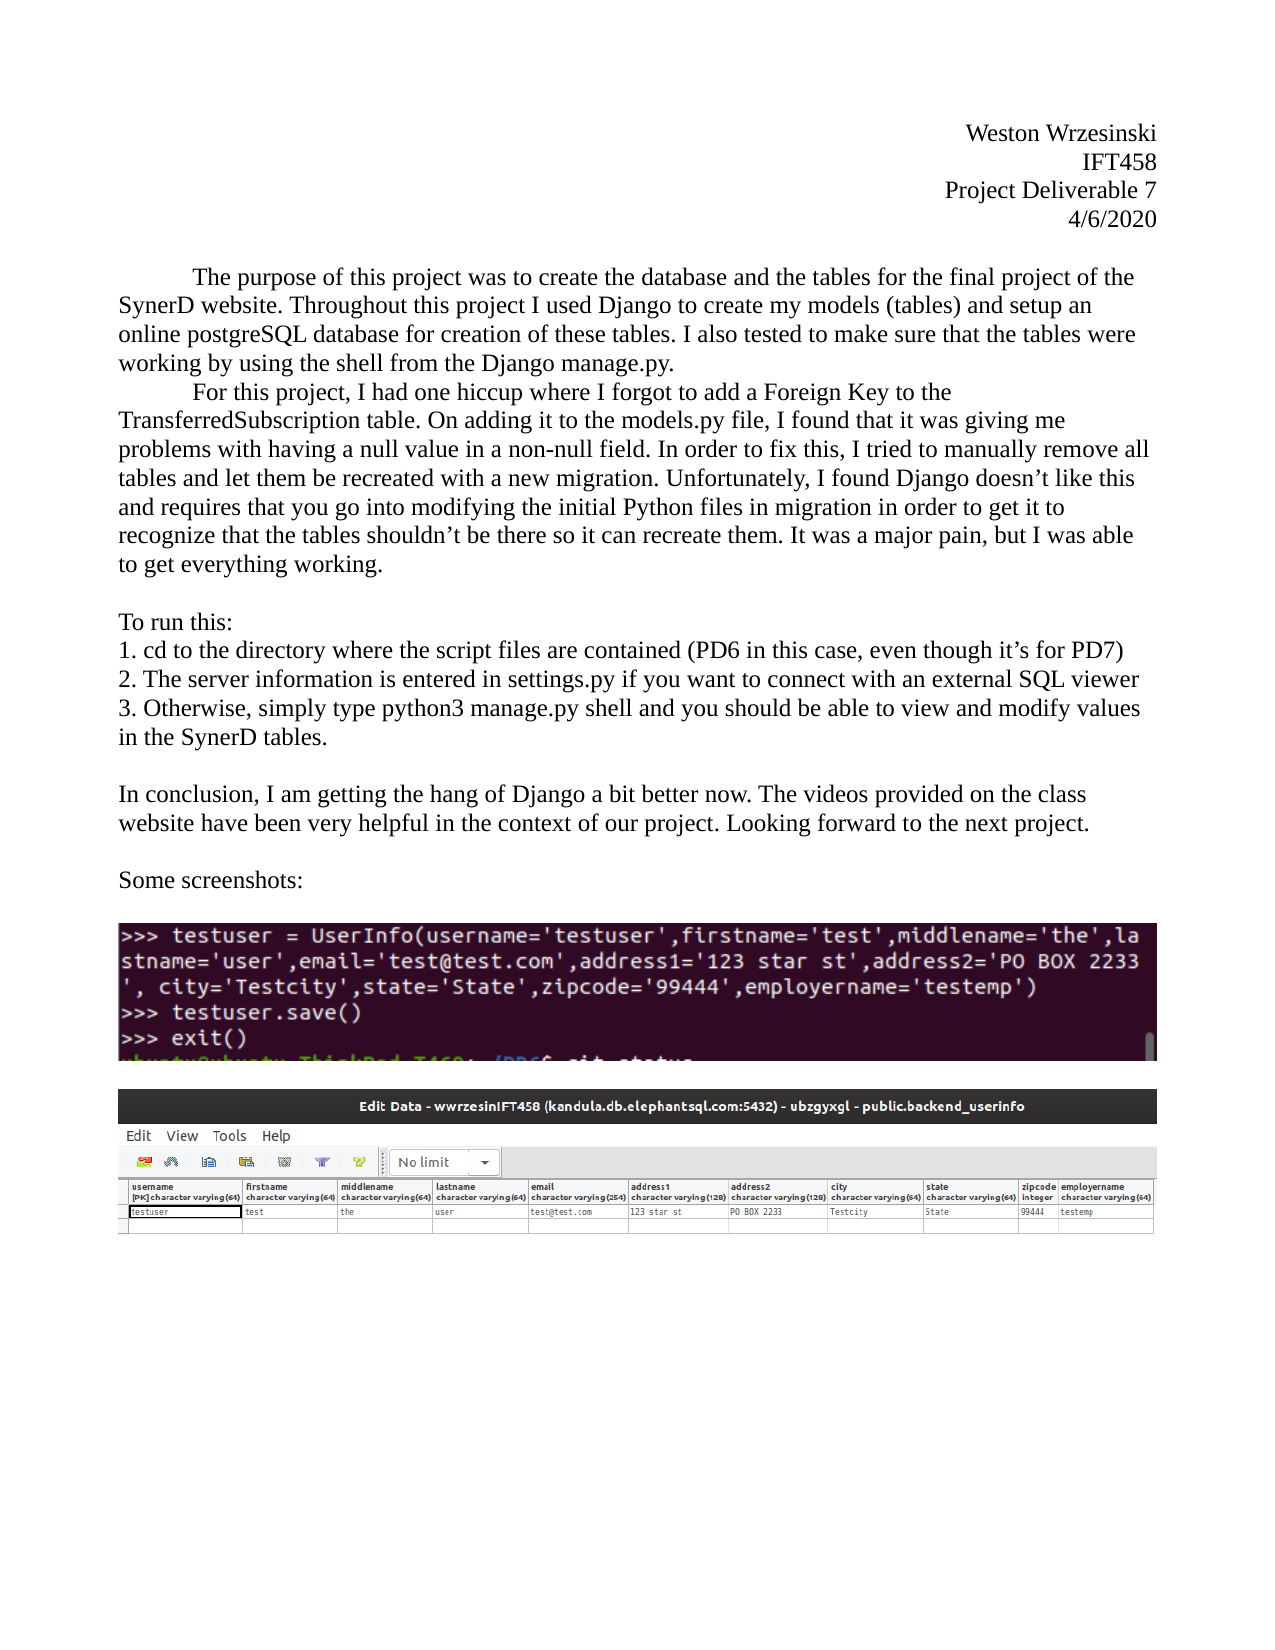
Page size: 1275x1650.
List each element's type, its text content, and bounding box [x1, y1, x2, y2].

text IFT458 [118, 147, 1157, 176]
text Some screenshots: [118, 866, 1157, 894]
picture [118, 923, 1157, 1061]
picture [118, 1089, 1157, 1236]
text Project Deliverable 7 [118, 176, 1157, 204]
text To run this: [118, 607, 1157, 636]
text In conclusion, I am getting the hang of Django a bit better now. The videos provided on the class website have been very helpful in the context of our project. Looking forward to the next project. [118, 779, 1157, 837]
text 4/6/2020 [118, 204, 1157, 233]
text Weston Wrzesinski [118, 118, 1157, 147]
text The purpose of this project was to create the database and the tables for the final project of the SynerD website. Throughout this project I used Django to create my models (tables) and setup an online postgreSQL database for creation of these tables. I also tested to make sure that the tables were working by using the shell from the Django manage.py. [118, 262, 1157, 377]
text For this project, I had one hiccup where I forgot to add a Foreign Key to the TransferredSubscription table. On adding it to the models.py file, I found that it was giving me problems with having a null value in a non-null field. In order to fix this, I tried to manually remove all tables and let them be recreated with a new migration. Unfortunately, I found Django doesn’t like this and requires that you go into modifying the initial Python files in migration in order to get it to recognize that the tables shouldn’t be there so it can recreate them. It was a major pain, but I was able to get everything working. [118, 377, 1157, 578]
text 1. cd to the directory where the script files are contained (PD6 in this case, even though it’s for PD7) [118, 636, 1157, 664]
text 3. Otherwise, simply type python3 manage.py shell and you should be able to view and modify values in the SynerD tables. [118, 693, 1157, 751]
text 2. The server information is entered in settings.py if you want to connect with an external SQL viewer [118, 664, 1157, 693]
